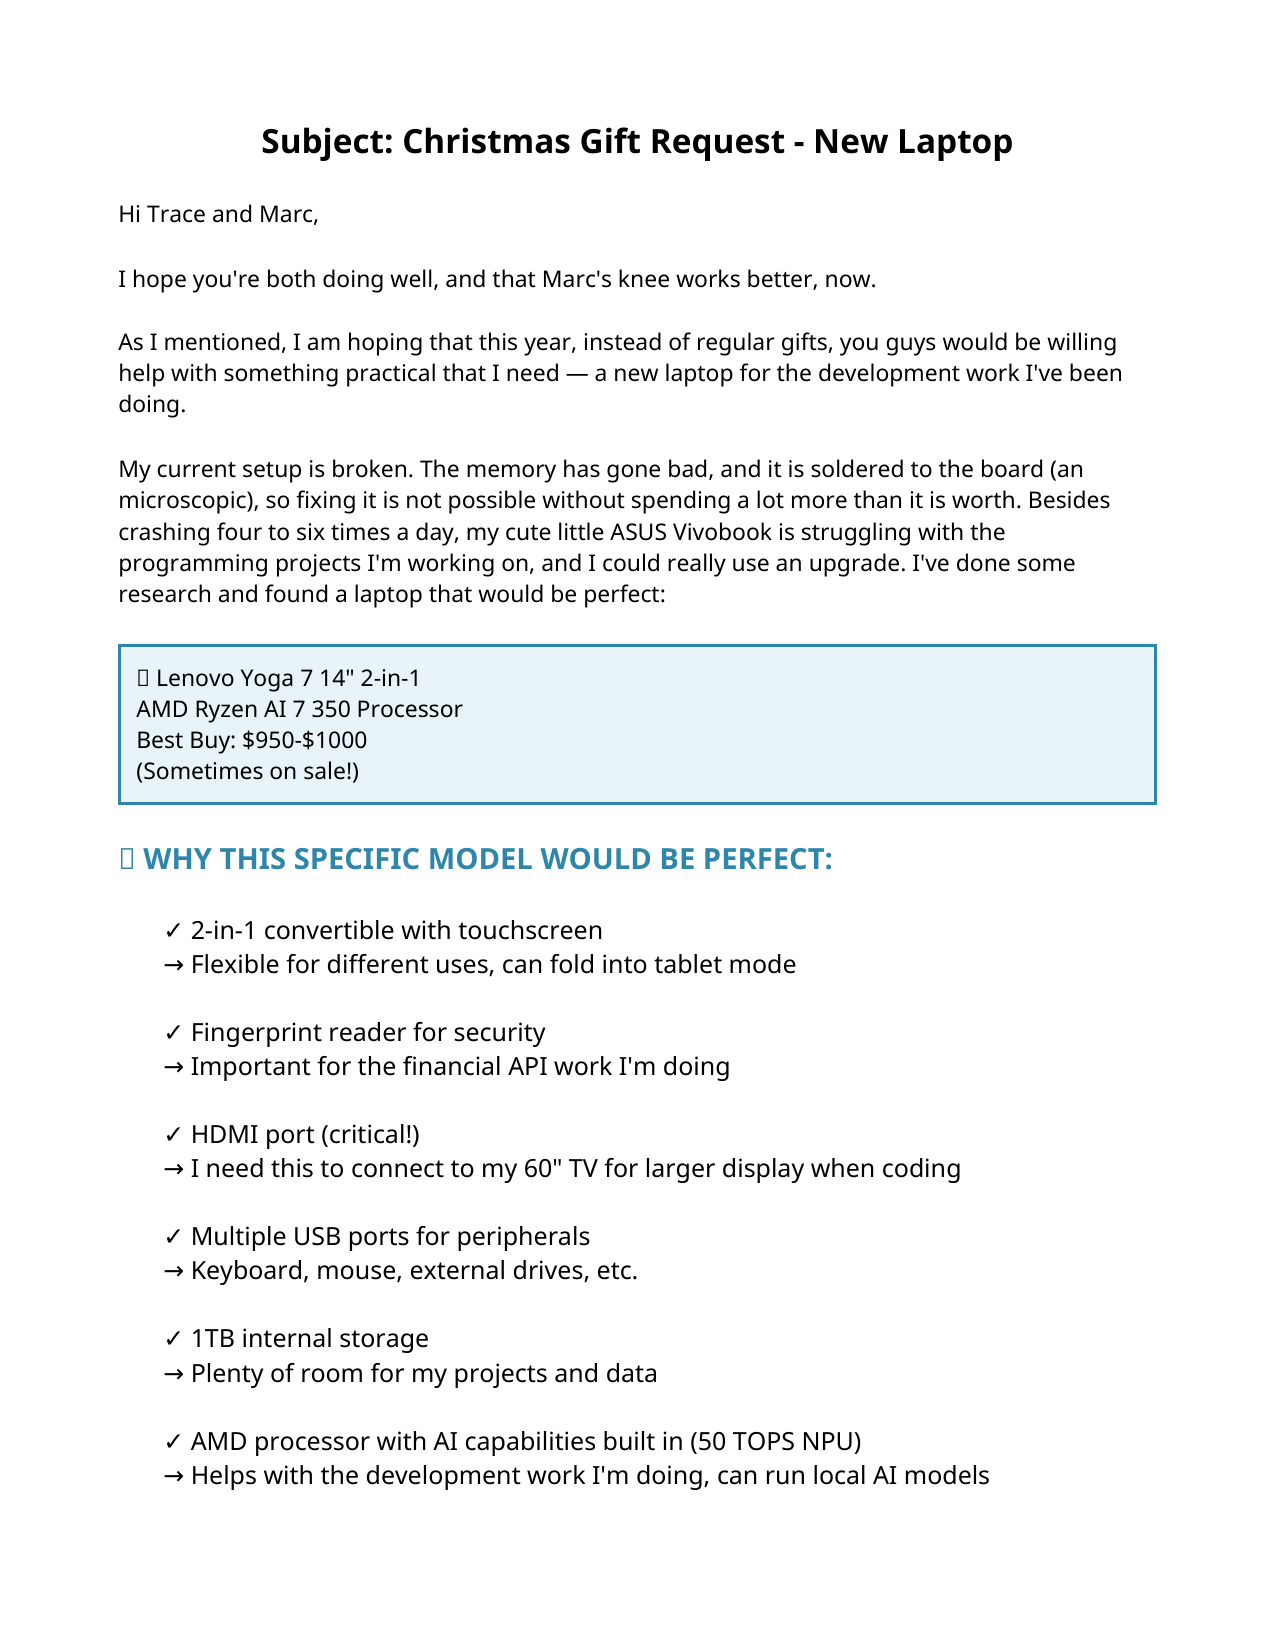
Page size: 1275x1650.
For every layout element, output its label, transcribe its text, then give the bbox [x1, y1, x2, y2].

text Hi Trace and Marc, [118, 198, 1157, 229]
text ✓ Multiple USB ports for peripherals [163, 1219, 1157, 1253]
text Best Buy: $950-$1000 [121, 706, 1154, 737]
text → Keyboard, mouse, external drives, etc. [163, 1253, 1157, 1287]
text → Flexible for different uses, can fold into tablet mode [163, 946, 1157, 981]
text I hope you're both doing well, and that Marc's knee works better, now. [118, 263, 1157, 294]
title Subject: Christmas Gift Request - New Laptop [118, 118, 1157, 163]
text → Helps with the development work I'm doing, can run local AI models [163, 1457, 1157, 1491]
text ✓ AMD processor with AI capabilities built in (50 TOPS NPU) [163, 1423, 1157, 1457]
text → Important for the financial API work I'm doing [163, 1049, 1157, 1083]
text ✓ 1TB internal storage [163, 1321, 1157, 1355]
text ✓ Fingerprint reader for security [163, 1014, 1157, 1049]
text 📱 Lenovo Yoga 7 14" 2-in-1 [121, 647, 1154, 675]
text As I mentioned, I am hoping that this year, instead of regular gifts, you guys would be willing help with something practical that I need — a new laptop for the development work I've been doing. [118, 325, 1157, 419]
text ✓ 2-in-1 convertible with touchscreen [163, 912, 1157, 946]
text My current setup is broken. The memory has gone bad, and it is soldered to the board (an microscopic), so fixing it is not possible without spending a lot more than it is worth. Besides crashing four to six times a day, my cute little ASUS Vivobook is struggling with the programming projects I'm working on, and I could really use an upgrade. I've done some research and found a laptop that would be perfect: [118, 453, 1157, 609]
text → I need this to connect to my 60" TV for larger display when coding [163, 1151, 1157, 1185]
text AMD Ryzen AI 7 350 Processor [121, 675, 1154, 706]
text (Sometimes on sale!) [121, 737, 1154, 802]
text → Plenty of room for my projects and data [163, 1355, 1157, 1389]
subtitle ✨ WHY THIS SPECIFIC MODEL WOULD BE PERFECT: [118, 839, 1157, 878]
text ✓ HDMI port (critical!) [163, 1117, 1157, 1151]
